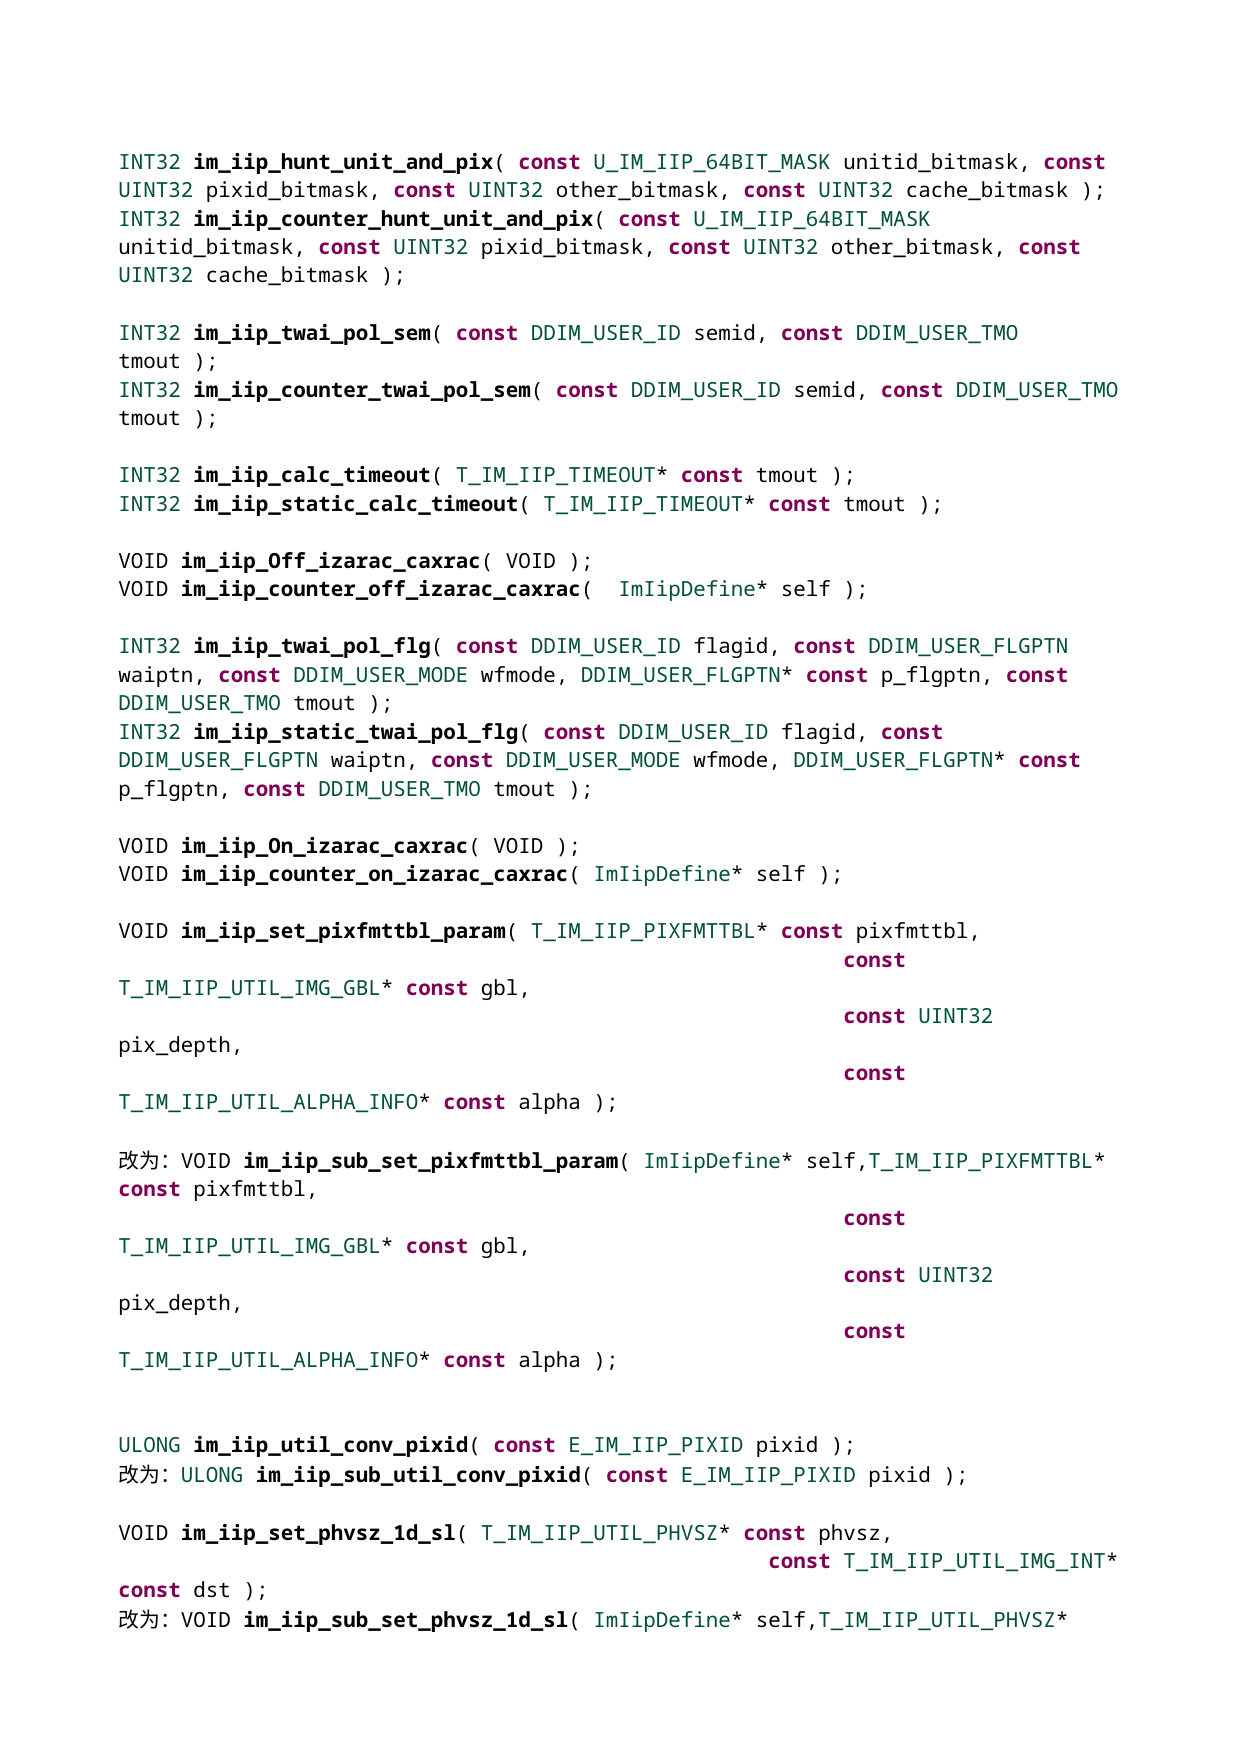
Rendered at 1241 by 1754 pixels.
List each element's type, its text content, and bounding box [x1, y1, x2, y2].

text INT32 im_iip_twai_pol_flg( const DDIM_USER_ID flagid, const DDIM_USER_FLGPTN waiptn, const DDIM_USER_MODE wfmode, DDIM_USER_FLGPTN* const p_flgptn, const DDIM_USER_TMO tmout ); [118, 632, 1122, 717]
text 改为：VOID im_iip_sub_set_pixfmttbl_param( ImIipDefine* self,T_IM_IIP_PIXFMTTBL* const pixfmttbl, [118, 1144, 1122, 1203]
text VOID im_iip_counter_off_izarac_caxrac( ImIipDefine* self ); [118, 574, 1122, 603]
text INT32 im_iip_calc_timeout( T_IM_IIP_TIMEOUT* const tmout ); [118, 460, 1122, 489]
text VOID im_iip_set_phvsz_1d_sl( T_IM_IIP_UTIL_PHVSZ* const phvsz, [118, 1518, 1122, 1546]
text const T_IM_IIP_UTIL_IMG_GBL* const gbl, [118, 945, 1122, 1002]
text const UINT32 pix_depth, [118, 1002, 1122, 1058]
text INT32 im_iip_static_twai_pol_flg( const DDIM_USER_ID flagid, const DDIM_USER_FLGPTN waiptn, const DDIM_USER_MODE wfmode, DDIM_USER_FLGPTN* const p_flgptn, const DDIM_USER_TMO tmout ); [118, 717, 1122, 802]
text VOID im_iip_Off_izarac_caxrac( VOID ); [118, 546, 1122, 574]
text const UINT32 pix_depth, [118, 1260, 1122, 1317]
text VOID im_iip_counter_on_izarac_caxrac( ImIipDefine* self ); [118, 859, 1122, 888]
text ULONG im_iip_util_conv_pixid( const E_IM_IIP_PIXID pixid ); [118, 1430, 1122, 1459]
text INT32 im_iip_hunt_unit_and_pix( const U_IM_IIP_64BIT_MASK unitid_bitmask, const UINT32 pixid_bitmask, const UINT32 other_bitmask, const UINT32 cache_bitmask ); [118, 147, 1122, 204]
text const T_IM_IIP_UTIL_IMG_GBL* const gbl, [118, 1203, 1122, 1260]
text INT32 im_iip_counter_twai_pol_sem( const DDIM_USER_ID semid, const DDIM_USER_TMO tmout ); [118, 375, 1122, 432]
text const T_IM_IIP_UTIL_IMG_INT* const dst ); [118, 1546, 1122, 1603]
text const T_IM_IIP_UTIL_ALPHA_INFO* const alpha ); [118, 1317, 1122, 1373]
text INT32 im_iip_static_calc_timeout( T_IM_IIP_TIMEOUT* const tmout ); [118, 489, 1122, 517]
text VOID im_iip_set_pixfmttbl_param( T_IM_IIP_PIXFMTTBL* const pixfmttbl, [118, 916, 1122, 945]
text 改为：ULONG im_iip_sub_util_conv_pixid( const E_IM_IIP_PIXID pixid ); [118, 1459, 1122, 1489]
text const T_IM_IIP_UTIL_ALPHA_INFO* const alpha ); [118, 1058, 1122, 1115]
text INT32 im_iip_counter_hunt_unit_and_pix( const U_IM_IIP_64BIT_MASK unitid_bitmask, const UINT32 pixid_bitmask, const UINT32 other_bitmask, const UINT32 cache_bitmask ); [118, 204, 1122, 289]
text INT32 im_iip_twai_pol_sem( const DDIM_USER_ID semid, const DDIM_USER_TMO tmout ); [118, 318, 1122, 375]
text VOID im_iip_On_izarac_caxrac( VOID ); [118, 831, 1122, 859]
text 改为：VOID im_iip_sub_set_phvsz_1d_sl( ImIipDefine* self,T_IM_IIP_UTIL_PHVSZ* [118, 1603, 1122, 1633]
